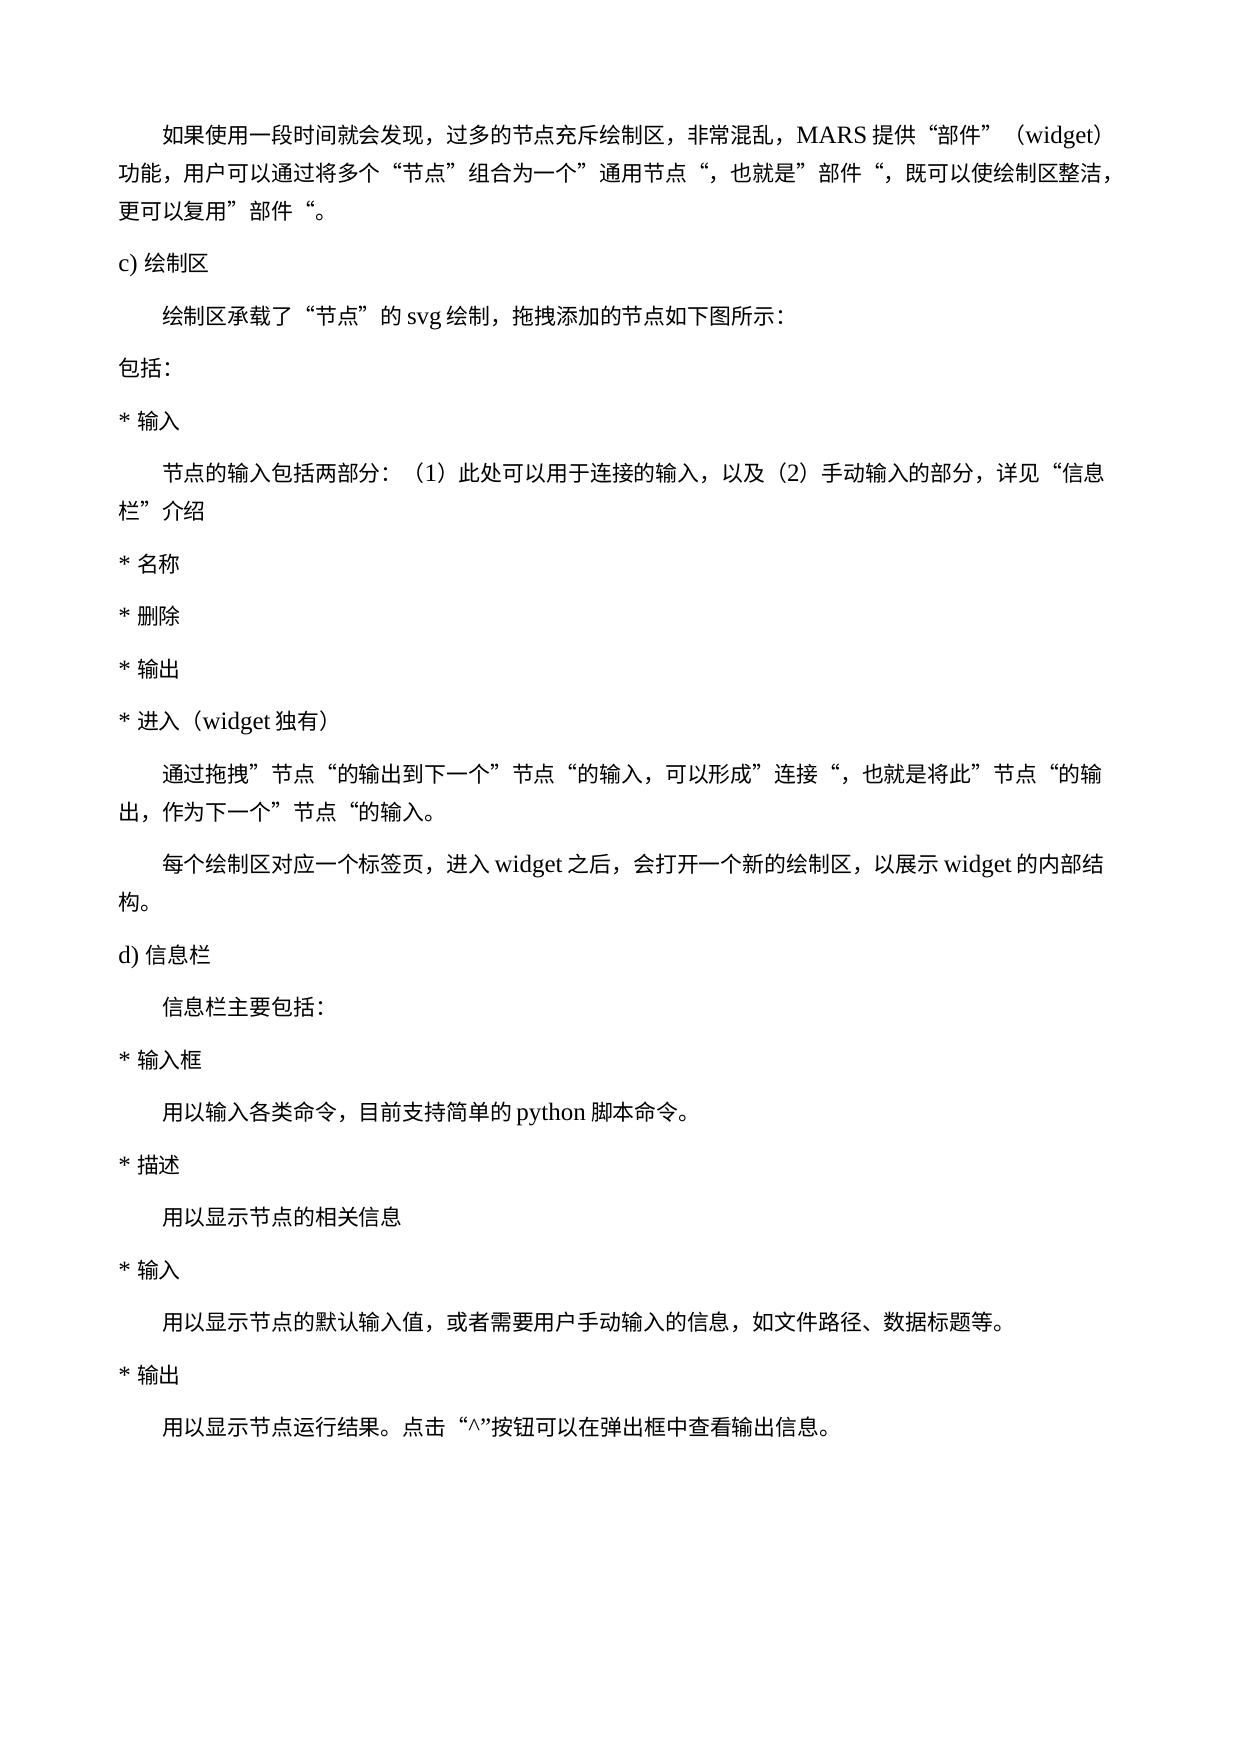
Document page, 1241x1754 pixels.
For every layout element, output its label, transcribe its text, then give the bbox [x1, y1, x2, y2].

text 用以显示节点运行结果。点击“^”按钮可以在弹出框中查看输出信息。 [118, 1410, 1122, 1442]
text * 名称 [118, 547, 1122, 578]
text * 输入 [118, 404, 1122, 436]
text * 输出 [118, 1358, 1122, 1389]
text 绘制区承载了“节点”的svg绘制，拖拽添加的节点如下图所示： [118, 299, 1122, 331]
text 用以输入各类命令，目前支持简单的python脚本命令。 [118, 1095, 1122, 1127]
text * 进入（widget独有） [118, 704, 1122, 736]
text 每个绘制区对应一个标签页，进入widget之后，会打开一个新的绘制区，以展示widget的内部结构。 [118, 847, 1122, 917]
text 用以显示节点的相关信息 [118, 1200, 1122, 1232]
text * 描述 [118, 1148, 1122, 1179]
text * 输入 [118, 1253, 1122, 1284]
text * 删除 [118, 599, 1122, 631]
text 如果使用一段时间就会发现，过多的节点充斥绘制区，非常混乱，MARS提供“部件”（widget）功能，用户可以通过将多个“节点”组合为一个”通用节点“，也就是”部件“，既可以使绘制区整洁，更可以复用”部件“。 [118, 118, 1122, 226]
text d) 信息栏 [118, 938, 1122, 969]
text 信息栏主要包括： [118, 990, 1122, 1022]
text c) 绘制区 [118, 246, 1122, 278]
text 包括： [118, 351, 1122, 383]
text * 输出 [118, 652, 1122, 683]
text 通过拖拽”节点“的输出到下一个”节点“的输入，可以形成”连接“，也就是将此”节点“的输出，作为下一个”节点“的输入。 [118, 757, 1122, 826]
text 节点的输入包括两部分：（1）此处可以用于连接的输入，以及（2）手动输入的部分，详见“信息栏”介绍 [118, 456, 1122, 526]
text 用以显示节点的默认输入值，或者需要用户手动输入的信息，如文件路径、数据标题等。 [118, 1305, 1122, 1337]
text * 输入框 [118, 1043, 1122, 1074]
